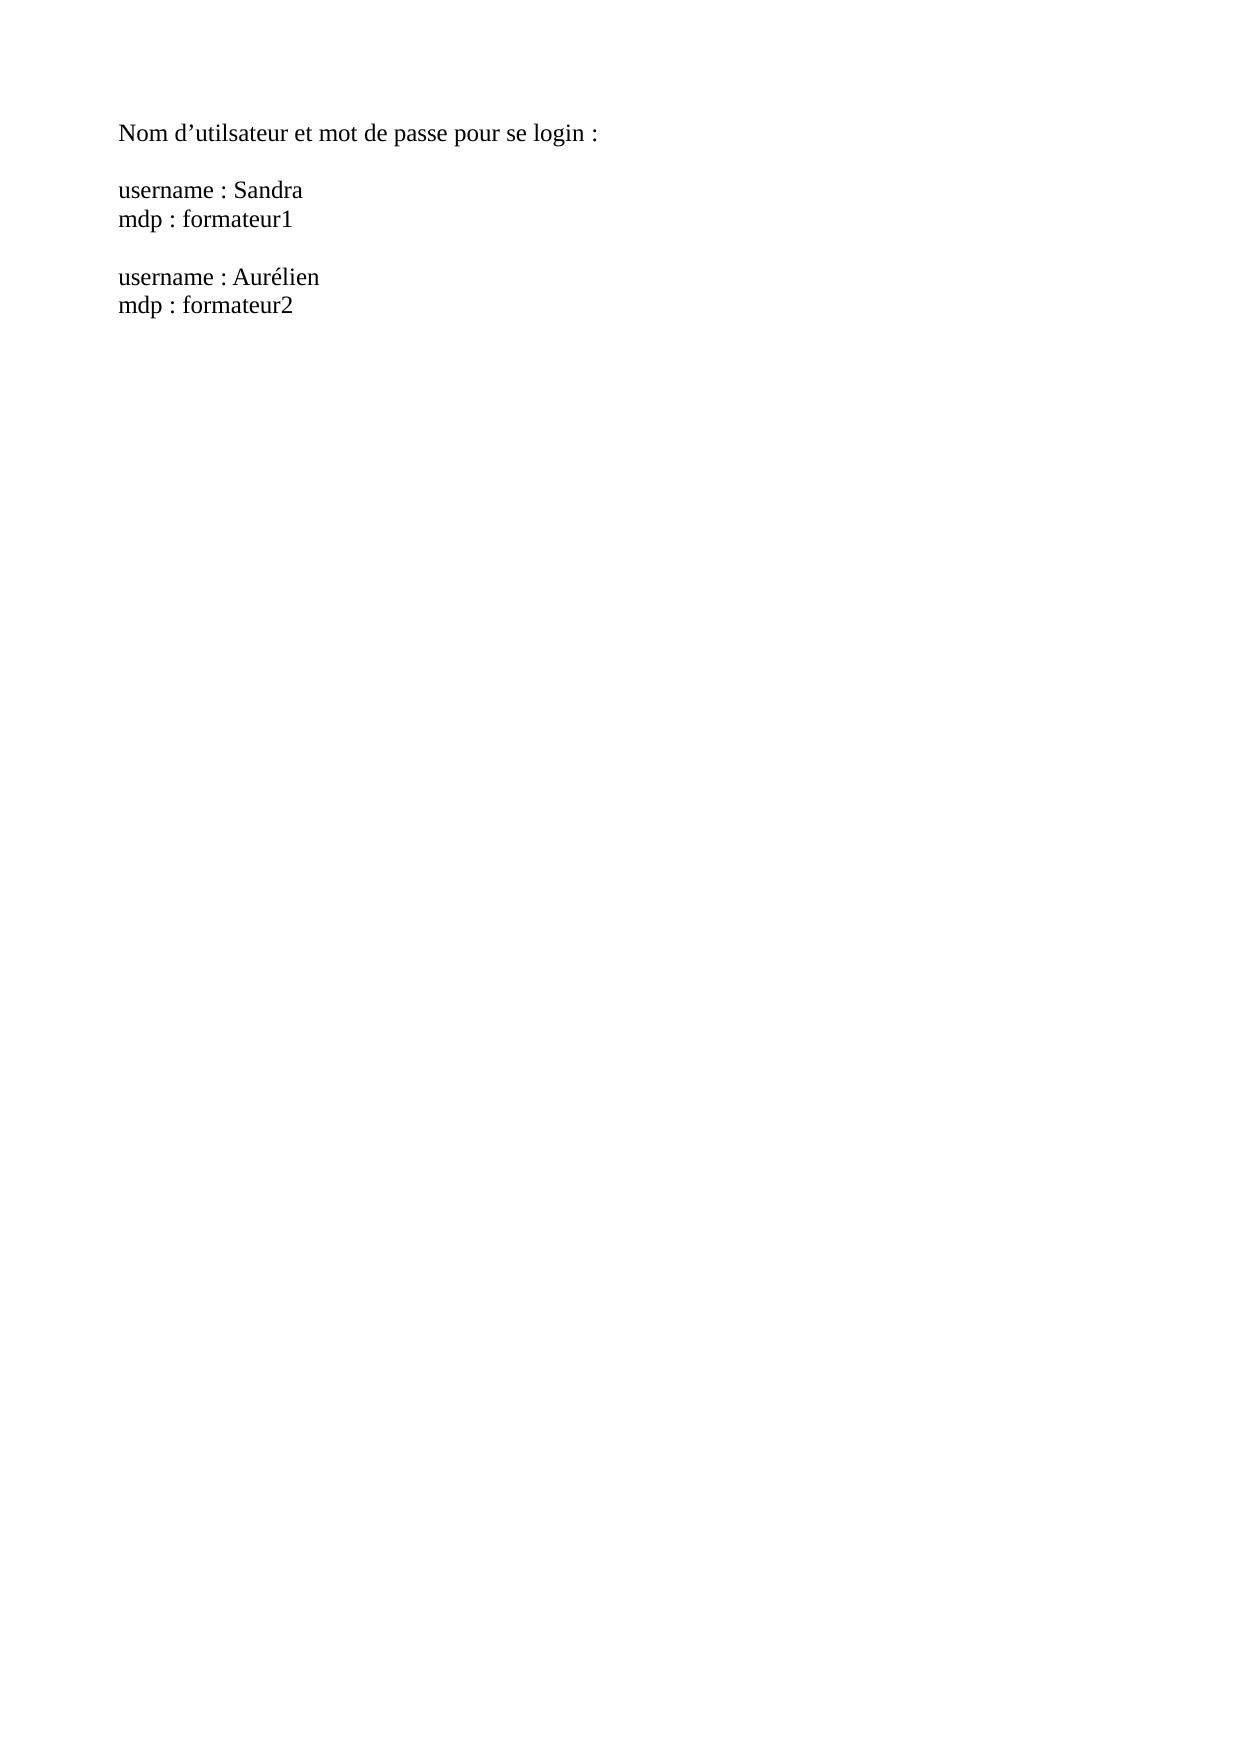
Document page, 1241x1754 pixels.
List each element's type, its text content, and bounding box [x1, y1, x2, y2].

text mdp : formateur2 [118, 291, 1122, 319]
text mdp : formateur1 [118, 204, 1122, 233]
text Nom d’utilsateur et mot de passe pour se login : [118, 118, 1122, 147]
text username : Sandra [118, 176, 1122, 204]
text username : Aurélien [118, 262, 1122, 291]
